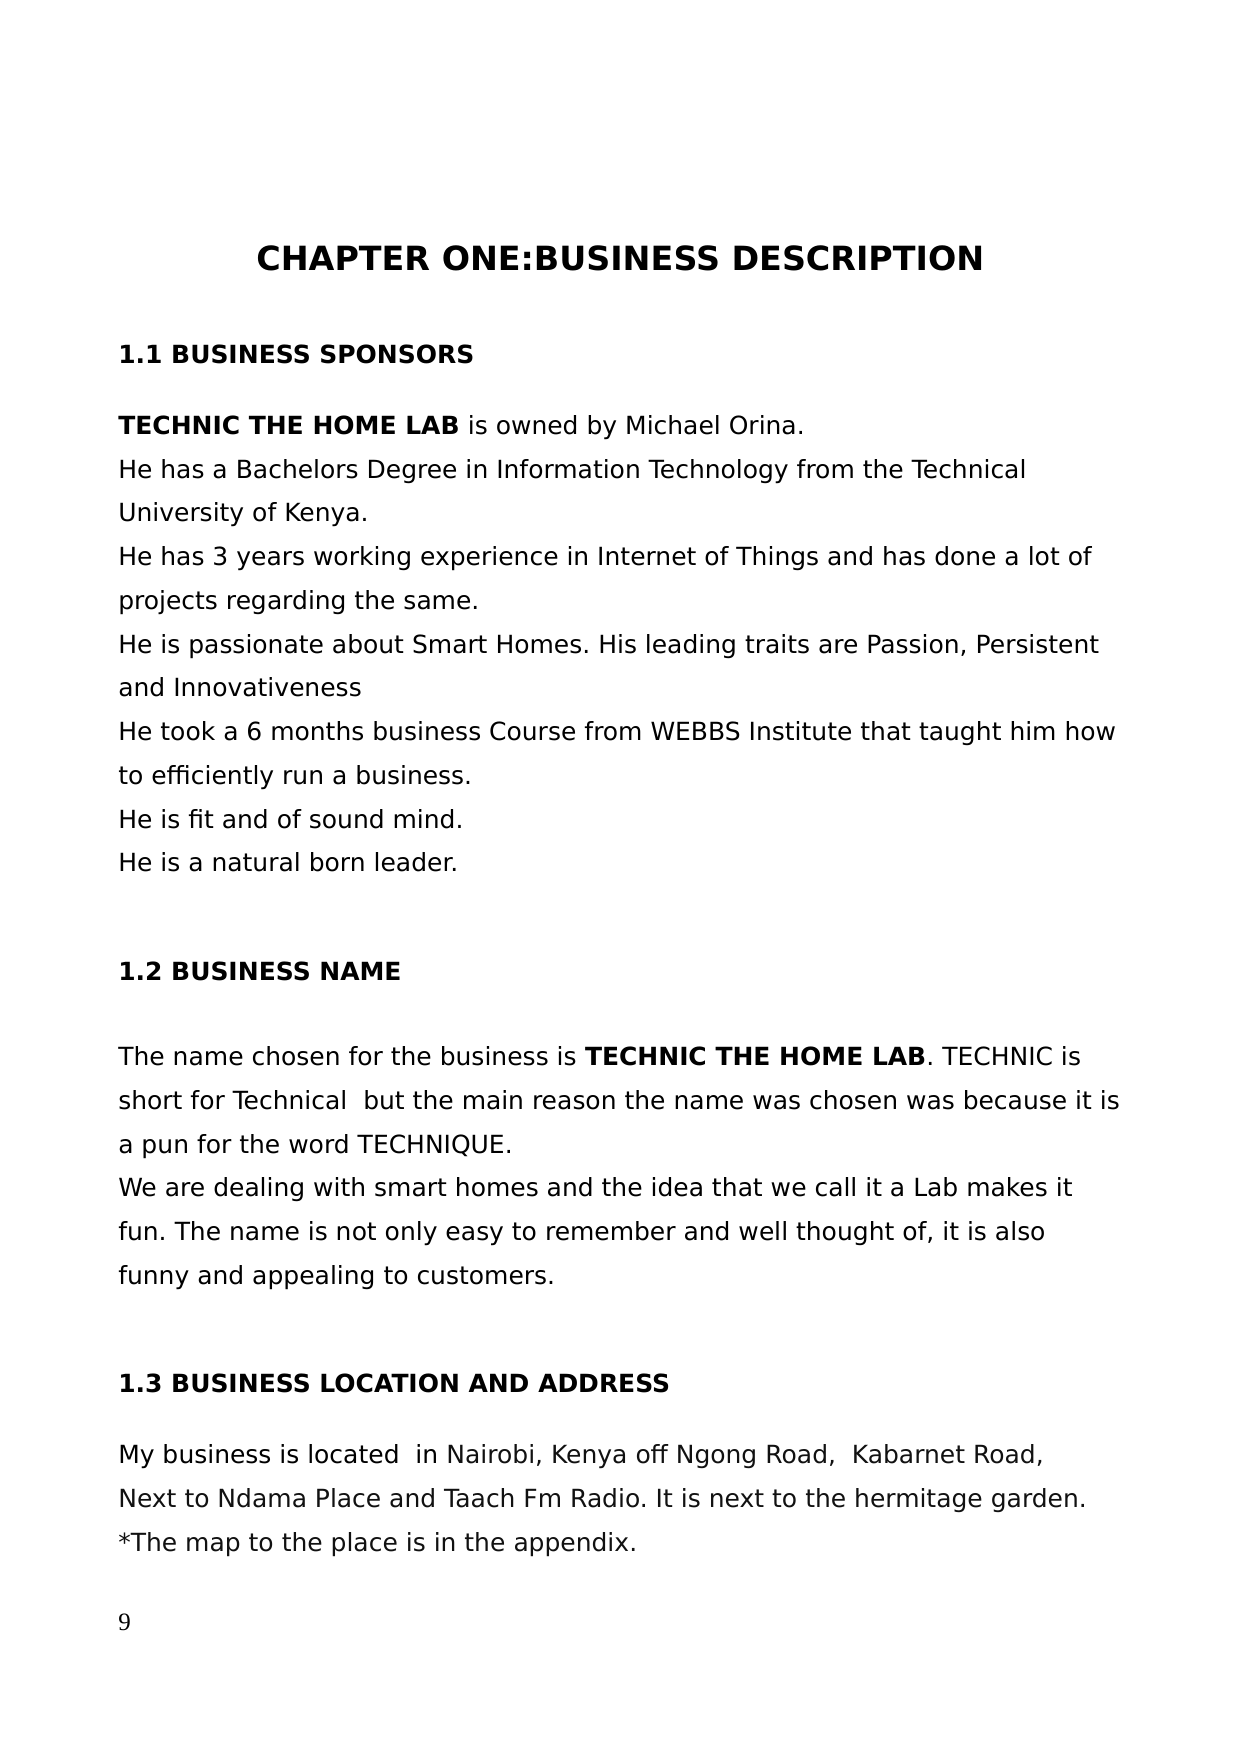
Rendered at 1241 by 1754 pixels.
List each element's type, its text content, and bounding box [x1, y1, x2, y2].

text The name chosen for the business is TECHNIC THE HOME LAB. TECHNIC is short for Technical but the main reason the name was chosen was because it is a pun for the word TECHNIQUE. [118, 1042, 1122, 1159]
text Next to Ndama Place and Taach Fm Radio. It is next to the hermitage garden. [118, 1484, 1122, 1513]
subtitle 1.2 BUSINESS NAME [118, 957, 1122, 986]
text TECHNIC THE HOME LAB is owned by Michael Orina. [118, 411, 1122, 440]
subtitle 1.3 BUSINESS LOCATION AND ADDRESS [118, 1369, 1122, 1399]
text We are dealing with smart homes and the idea that we call it a Lab makes it fun. The name is not only easy to remember and well thought of, it is also funny and appealing to customers. [118, 1174, 1122, 1290]
text He is a natural born leader. [118, 849, 1122, 878]
text He has a Bachelors Degree in Information Technology from the Technical University of Kenya. [118, 455, 1122, 528]
text He took a 6 months business Course from WEBBS Institute that taught him how to efficiently run a business. [118, 717, 1122, 790]
text He has 3 years working experience in Internet of Things and has done a lot of projects regarding the same. [118, 542, 1122, 615]
subtitle 1.1 BUSINESS SPONSORS [118, 340, 1122, 369]
text *The map to the place is in the appendix. [118, 1528, 1122, 1557]
text He is passionate about Smart Homes. His leading traits are Passion, Persistent and Innovativeness [118, 630, 1122, 703]
text He is fit and of sound mind. [118, 805, 1122, 834]
subtitle CHAPTER ONE:BUSINESS DESCRIPTION [118, 239, 1122, 278]
text My business is located in Nairobi, Kenya off Ngong Road, Kabarnet Road, [118, 1440, 1122, 1469]
